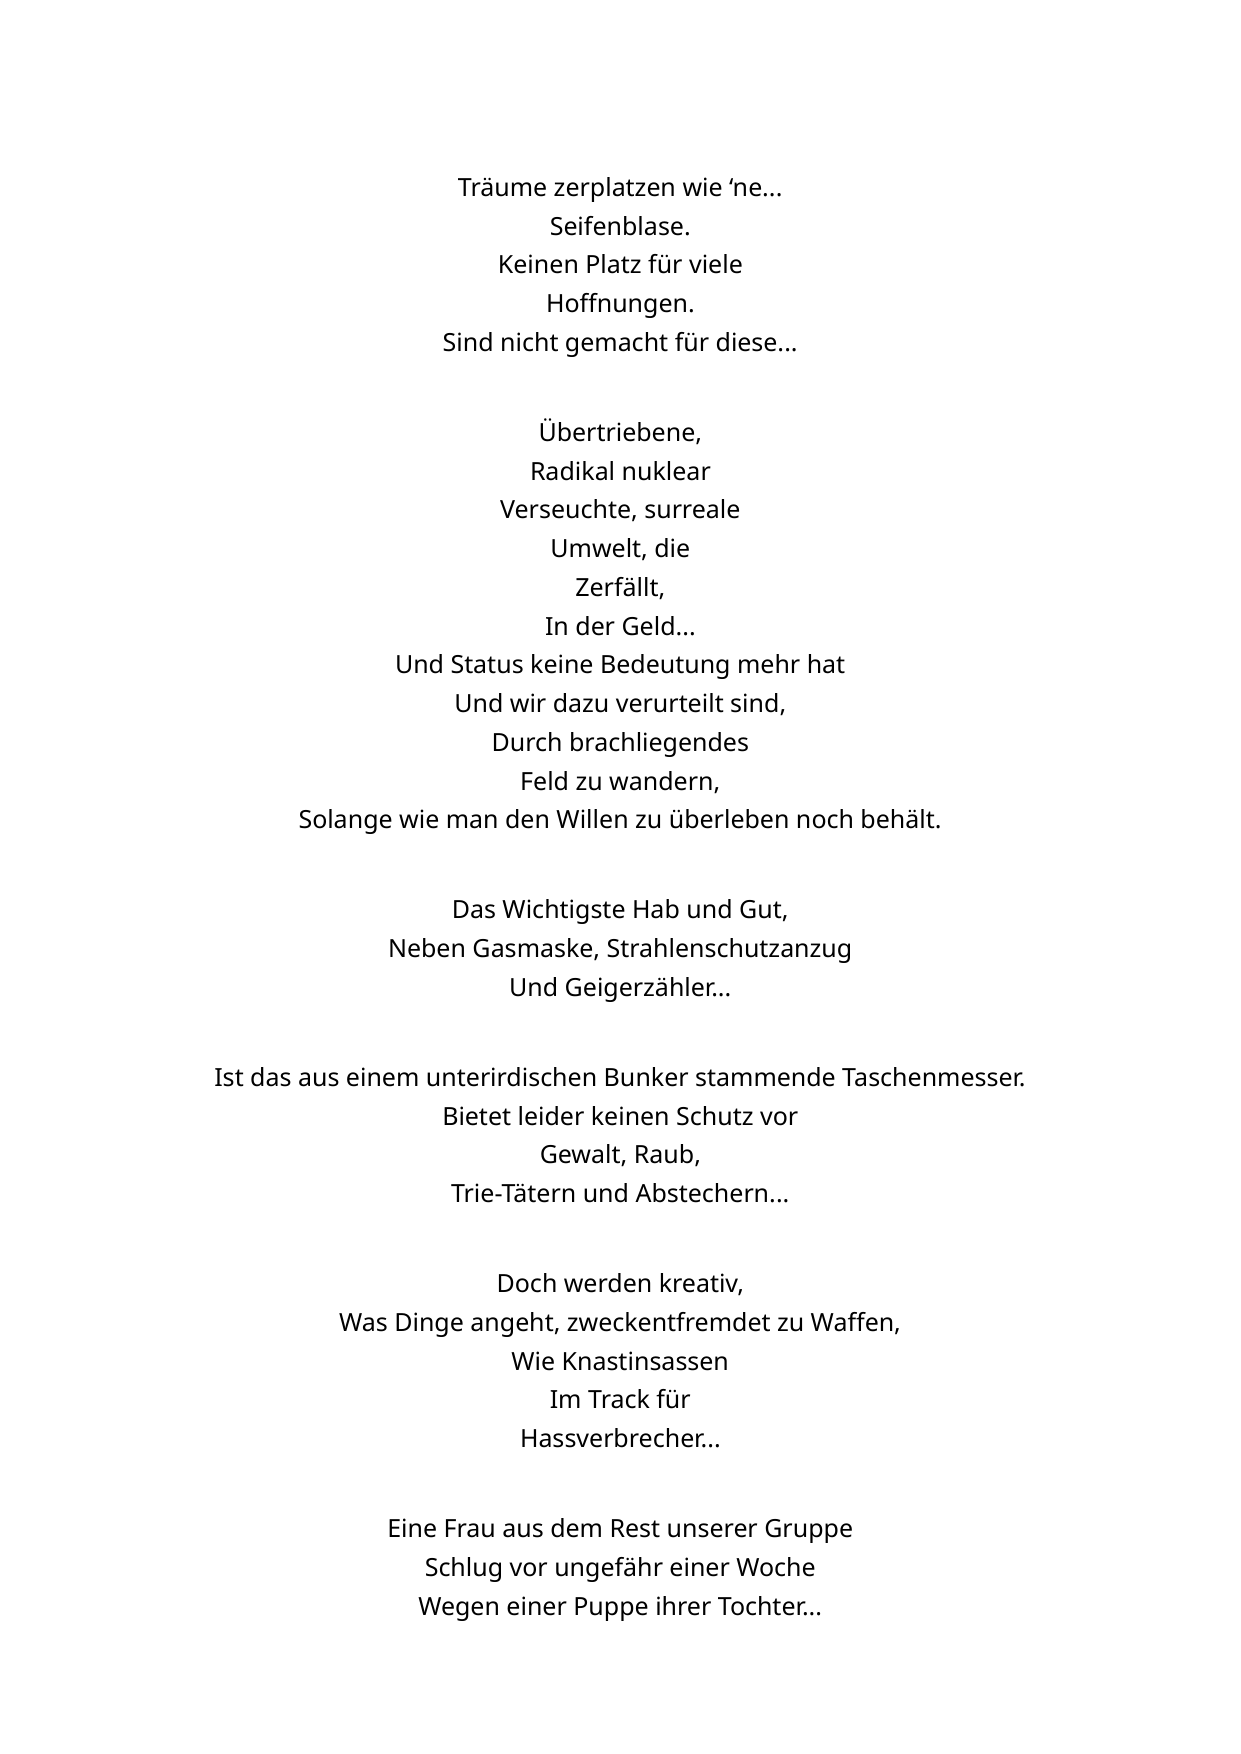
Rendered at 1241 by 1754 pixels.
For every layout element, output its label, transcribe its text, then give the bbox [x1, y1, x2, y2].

text Übertriebene, Radikal nuklear Verseuchte, surreale Umwelt, die Zerfällt, In der Geld... Und Status keine Bedeutung mehr hat Und wir dazu verurteilt sind, Durch brachliegendes Feld zu wandern, Solange wie man den Willen zu überleben noch behält. [118, 414, 1122, 875]
text Ist das aus einem unterirdischen Bunker stammende Taschenmesser. Bietet leider keinen Schutz vor Gewalt, Raub, Trie-Tätern und Abstechern... [118, 1059, 1122, 1248]
text Doch werden kreativ, Was Dinge angeht, zweckentfremdet zu Waffen, Wie Knastinsassen Im Track für Hassverbrecher... [118, 1266, 1122, 1493]
text [118, 118, 1122, 152]
text Eine Frau aus dem Rest unserer Gruppe Schlug vor ungefähr einer Woche Wegen einer Puppe ihrer Tochter... [118, 1511, 1122, 1622]
text Das Wichtigste Hab und Gut, Neben Gasmaske, Strahlenschutzanzug Und Geigerzähler... [118, 892, 1122, 1042]
text Träume zerplatzen wie ‘ne... Seifenblase. Keinen Platz für viele Hoffnungen. Sind nicht gemacht für diese... [118, 169, 1122, 397]
